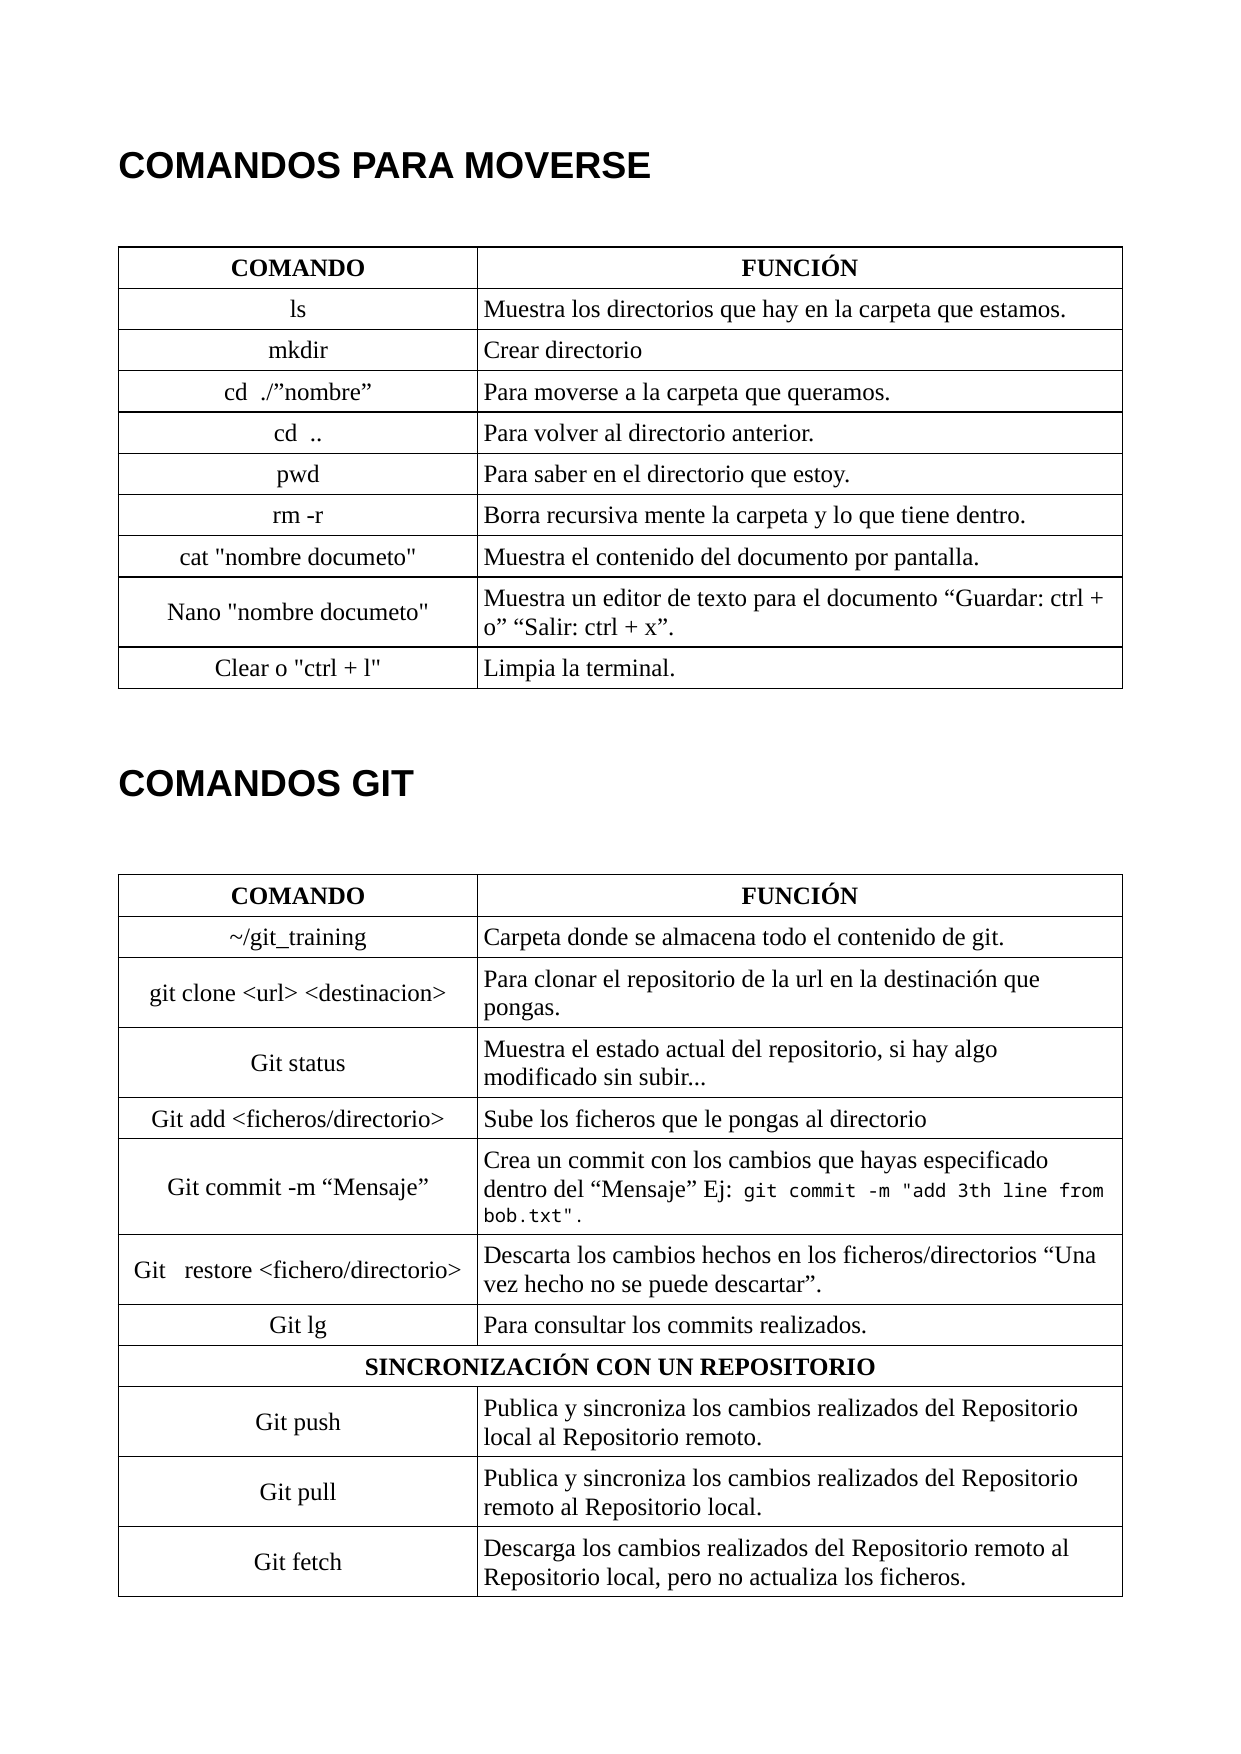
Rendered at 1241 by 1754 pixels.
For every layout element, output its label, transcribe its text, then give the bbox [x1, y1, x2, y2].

table_header COMANDO [119, 875, 477, 916]
table_header FUNCIÓN [478, 248, 1122, 288]
table_cell Sube los ficheros que le pongas al directorio [478, 1098, 1122, 1138]
subtitle COMANDOS PARA MOVERSE [118, 143, 1122, 186]
table_cell Para clonar el repositorio de la url en la destinación que pongas. [478, 958, 1122, 1027]
table_cell Para consultar los commits realizados. [478, 1305, 1122, 1345]
table_cell Para moverse a la carpeta que queramos. [478, 371, 1122, 411]
table_cell Git commit -m “Mensaje” [119, 1139, 477, 1234]
table_cell cd ./”nombre” [119, 371, 477, 411]
table_cell Muestra el estado actual del repositorio, si hay algo modificado sin subir... [478, 1028, 1122, 1097]
table_cell Crea un commit con los cambios que hayas especificado dentro del “Mensaje” Ej: git commit -m "add 3th line from bob.txt". [478, 1139, 1122, 1234]
table_cell Muestra los directorios que hay en la carpeta que estamos. [478, 289, 1122, 329]
table_cell Publica y sincroniza los cambios realizados del Repositorio local al Repositorio remoto. [478, 1387, 1122, 1456]
table_cell Limpia la terminal. [478, 648, 1122, 688]
table_cell Git restore <fichero/directorio> [119, 1235, 477, 1304]
table_cell Descarga los cambios realizados del Repositorio remoto al Repositorio local, pero no actualiza los ficheros. [478, 1527, 1122, 1596]
subtitle COMANDOS GIT [118, 761, 1122, 804]
table_cell Nano "nombre documeto" [119, 578, 477, 646]
table_header COMANDO [119, 248, 477, 288]
table_cell Muestra el contenido del documento por pantalla. [478, 536, 1122, 576]
table_cell Crear directorio [478, 330, 1122, 370]
table_cell Git fetch [119, 1527, 477, 1596]
table_cell Clear o "ctrl + l" [119, 648, 477, 688]
table_cell SINCRONIZACIÓN CON UN REPOSITORIO [119, 1346, 1122, 1386]
table_cell ls [119, 289, 477, 329]
table_cell Carpeta donde se almacena todo el contenido de git. [478, 917, 1122, 957]
table_cell Para volver al directorio anterior. [478, 413, 1122, 453]
table_cell Borra recursiva mente la carpeta y lo que tiene dentro. [478, 495, 1122, 535]
table_cell Muestra un editor de texto para el documento “Guardar: ctrl + o” “Salir: ctrl + x”. [478, 578, 1122, 646]
table_cell Para saber en el directorio que estoy. [478, 454, 1122, 494]
table_cell rm -r [119, 495, 477, 535]
table_cell Git push [119, 1387, 477, 1456]
table_cell pwd [119, 454, 477, 494]
table_cell Git add <ficheros/directorio> [119, 1098, 477, 1138]
table_cell Publica y sincroniza los cambios realizados del Repositorio remoto al Repositorio local. [478, 1457, 1122, 1526]
table_cell ~/git_training [119, 917, 477, 957]
table_cell git clone <url> <destinacion> [119, 958, 477, 1027]
table_cell Descarta los cambios hechos en los ficheros/directorios “Una vez hecho no se puede descartar”. [478, 1235, 1122, 1304]
table_header FUNCIÓN [478, 875, 1122, 916]
table_cell Git pull [119, 1457, 477, 1526]
table_cell cd .. [119, 413, 477, 453]
table_cell Git lg [119, 1305, 477, 1345]
table_cell Git status [119, 1028, 477, 1097]
table_cell mkdir [119, 330, 477, 370]
table_cell cat "nombre documeto" [119, 536, 477, 576]
